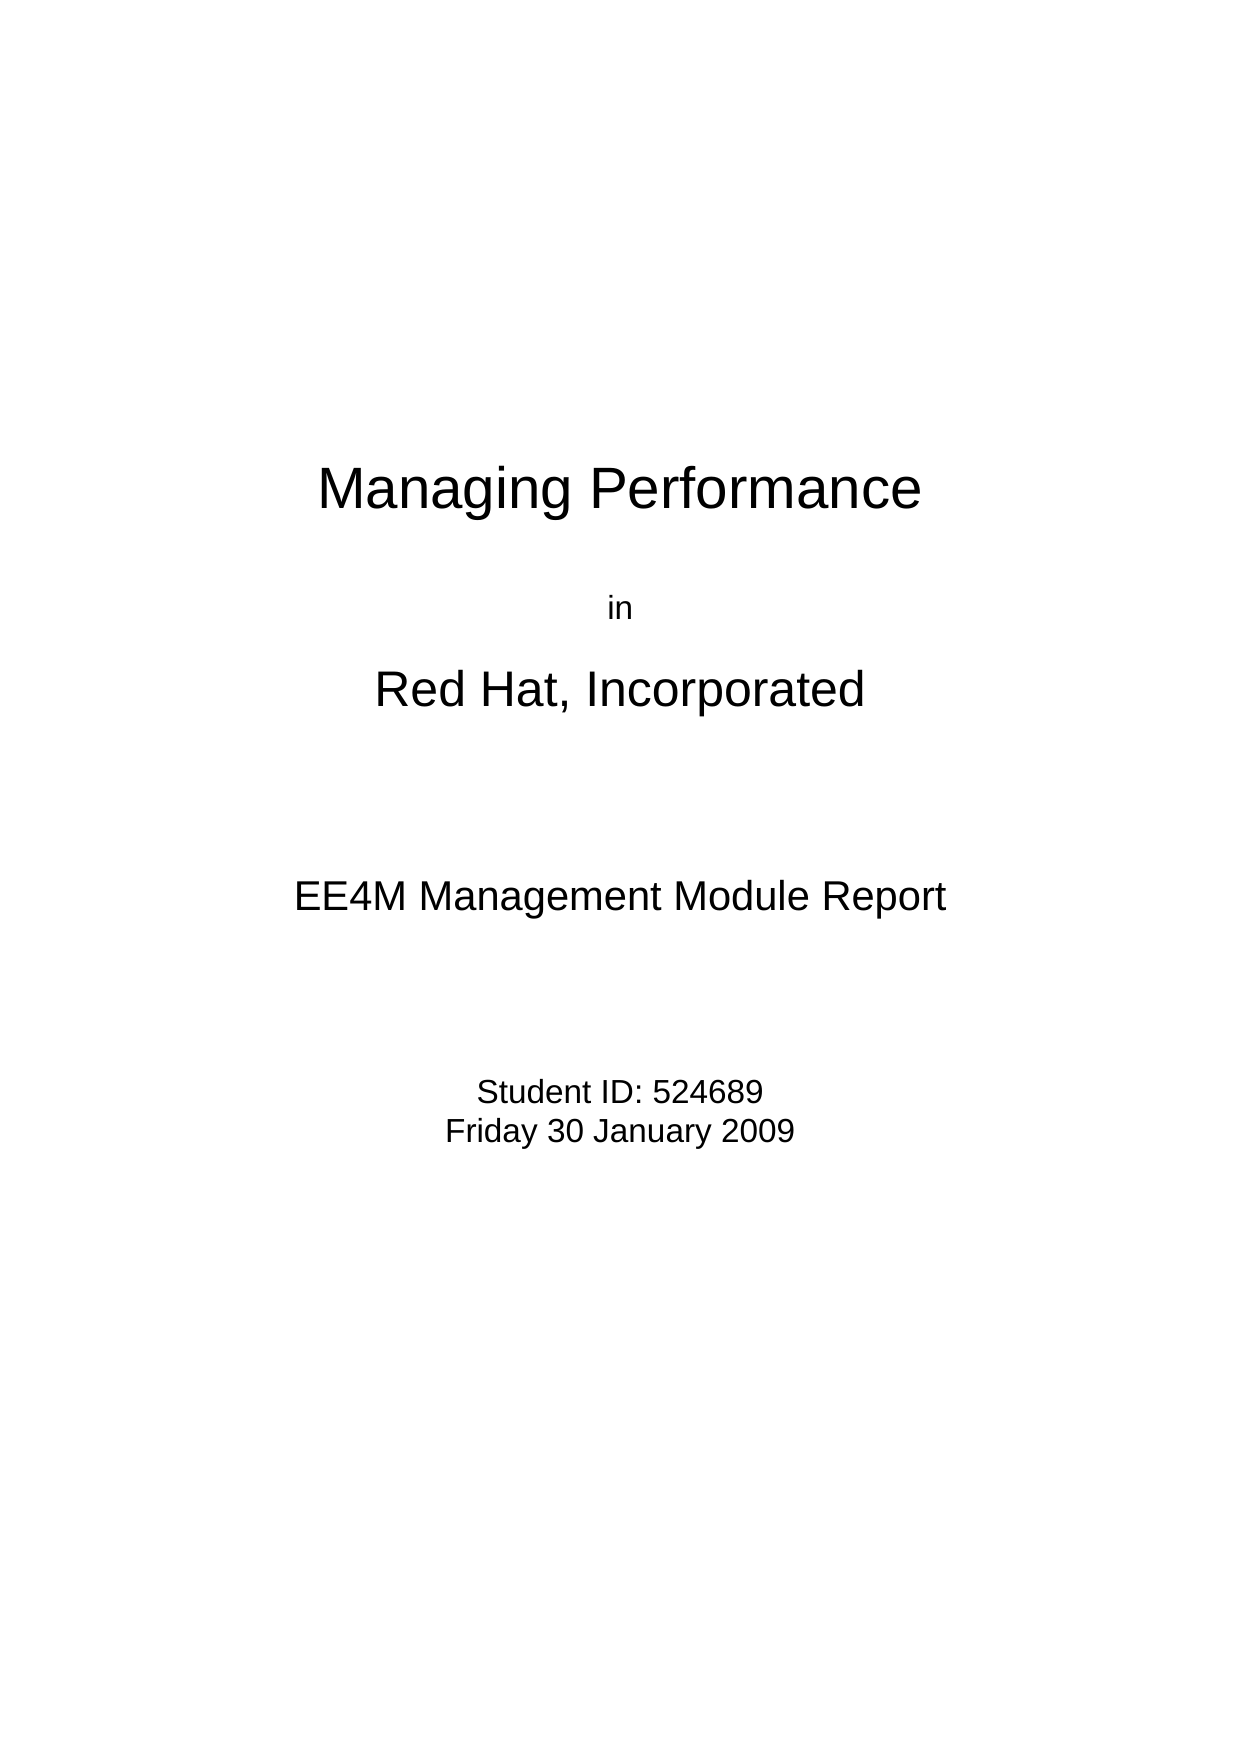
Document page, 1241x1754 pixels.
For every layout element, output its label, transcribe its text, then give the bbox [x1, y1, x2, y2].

text EE4M Management Module Report [118, 871, 1122, 919]
text Managing Performance [118, 453, 1122, 521]
text Friday 30 January 2009 [118, 1111, 1122, 1149]
text Student ID: 524689 [118, 1073, 1122, 1111]
text Red Hat, Incorporated [118, 660, 1122, 717]
text in [118, 588, 1122, 626]
